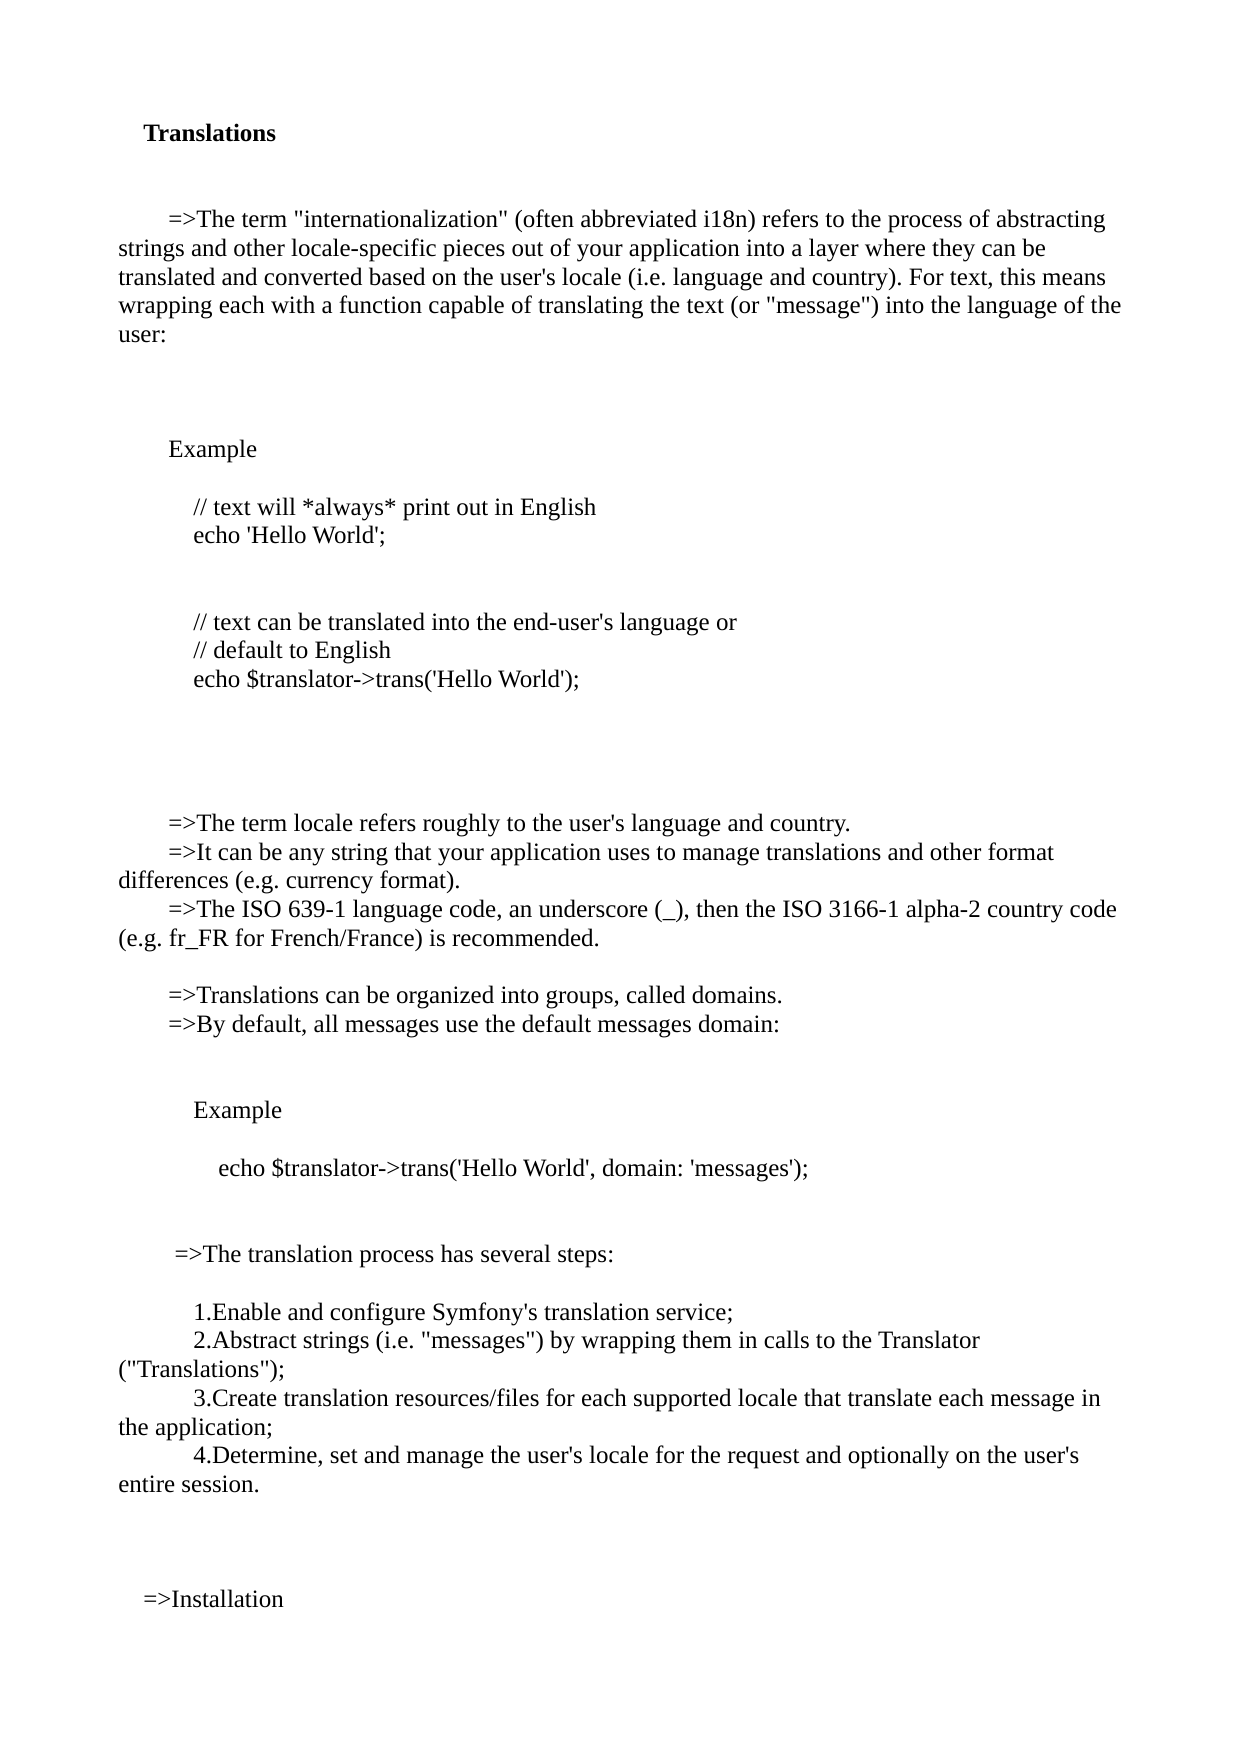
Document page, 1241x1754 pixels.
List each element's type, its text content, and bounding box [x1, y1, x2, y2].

text =>The ISO 639-1 language code, an underscore (_), then the ISO 3166-1 alpha-2 country code (e.g. fr_FR for French/France) is recommended. [118, 894, 1122, 952]
text =>The translation process has several steps: [118, 1239, 1122, 1268]
text 2.Abstract strings (i.e. "messages") by wrapping them in calls to the Translator ("Translations"); [118, 1326, 1122, 1383]
text 3.Create translation resources/files for each supported locale that translate each message in the application; [118, 1383, 1122, 1441]
text // text can be translated into the end-user's language or [118, 607, 1122, 636]
text // text will *always* print out in English [118, 492, 1122, 521]
text =>The term locale refers roughly to the user's language and country. [118, 808, 1122, 837]
text echo 'Hello World'; [118, 521, 1122, 549]
text Example [118, 434, 1122, 463]
text echo $translator->trans('Hello World'); [118, 664, 1122, 693]
text =>Installation [118, 1584, 1122, 1613]
text Example [118, 1096, 1122, 1124]
text 1.Enable and configure Symfony's translation service; [118, 1297, 1122, 1326]
text =>Translations can be organized into groups, called domains. [118, 981, 1122, 1009]
text =>By default, all messages use the default messages domain: [118, 1009, 1122, 1038]
text =>It can be any string that your application uses to manage translations and other format differences (e.g. currency format). [118, 837, 1122, 894]
text echo $translator->trans('Hello World', domain: 'messages'); [118, 1153, 1122, 1182]
text // default to English [118, 636, 1122, 664]
text Translations [118, 118, 1122, 147]
text =>The term "internationalization" (often abbreviated i18n) refers to the process of abstracting strings and other locale-specific pieces out of your application into a layer where they can be translated and converted based on the user's locale (i.e. language and country). For text, this means wrapping each with a function capable of translating the text (or "message") into the language of the user: [118, 204, 1122, 348]
text 4.Determine, set and manage the user's locale for the request and optionally on the user's entire session. [118, 1441, 1122, 1498]
